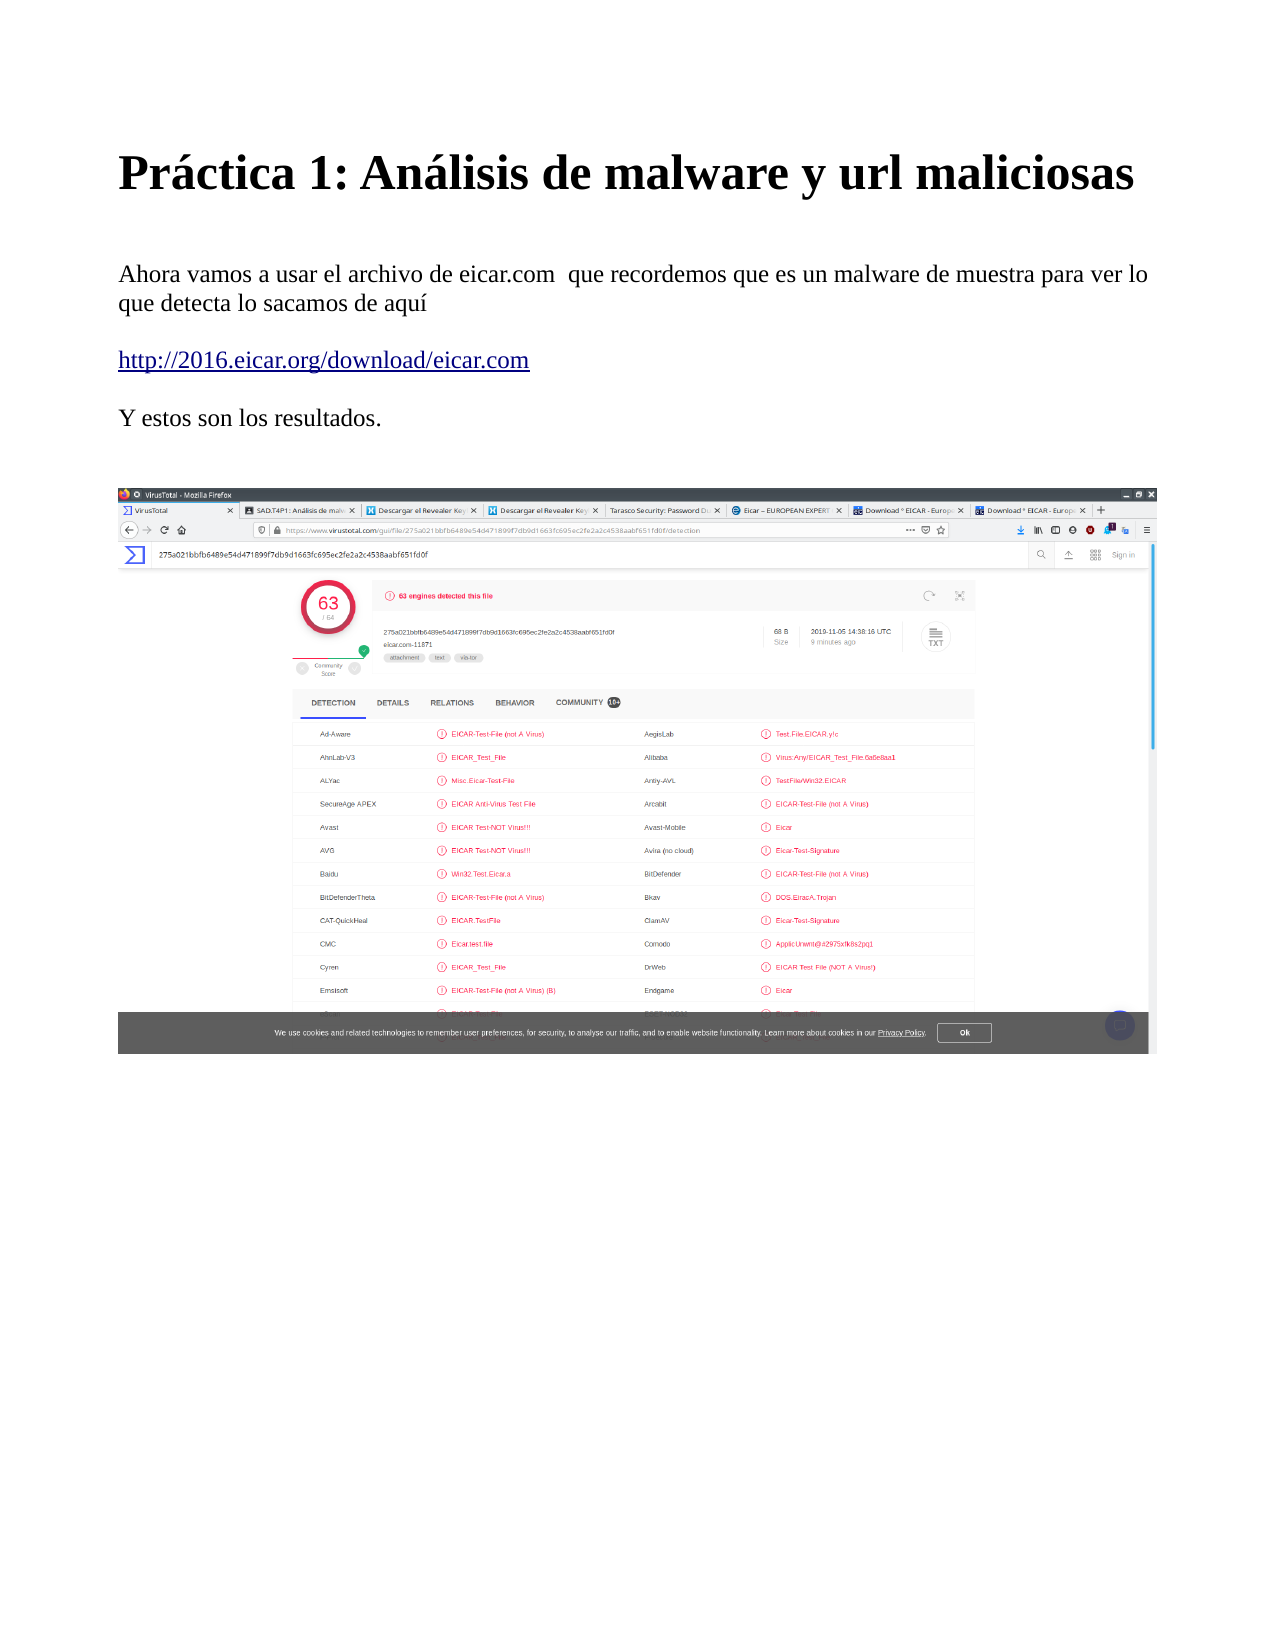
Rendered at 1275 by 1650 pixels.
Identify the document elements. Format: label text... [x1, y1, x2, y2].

text http://2016.eicar.org/download/eicar.com [118, 345, 1157, 374]
text Y estos son los resultados. [118, 403, 1157, 431]
text Ahora vamos a usar el archivo de eicar.com que recordemos que es un malware de muestra para ver lo que detecta lo sacamos de aquí [118, 259, 1157, 316]
picture [118, 488, 1157, 1054]
